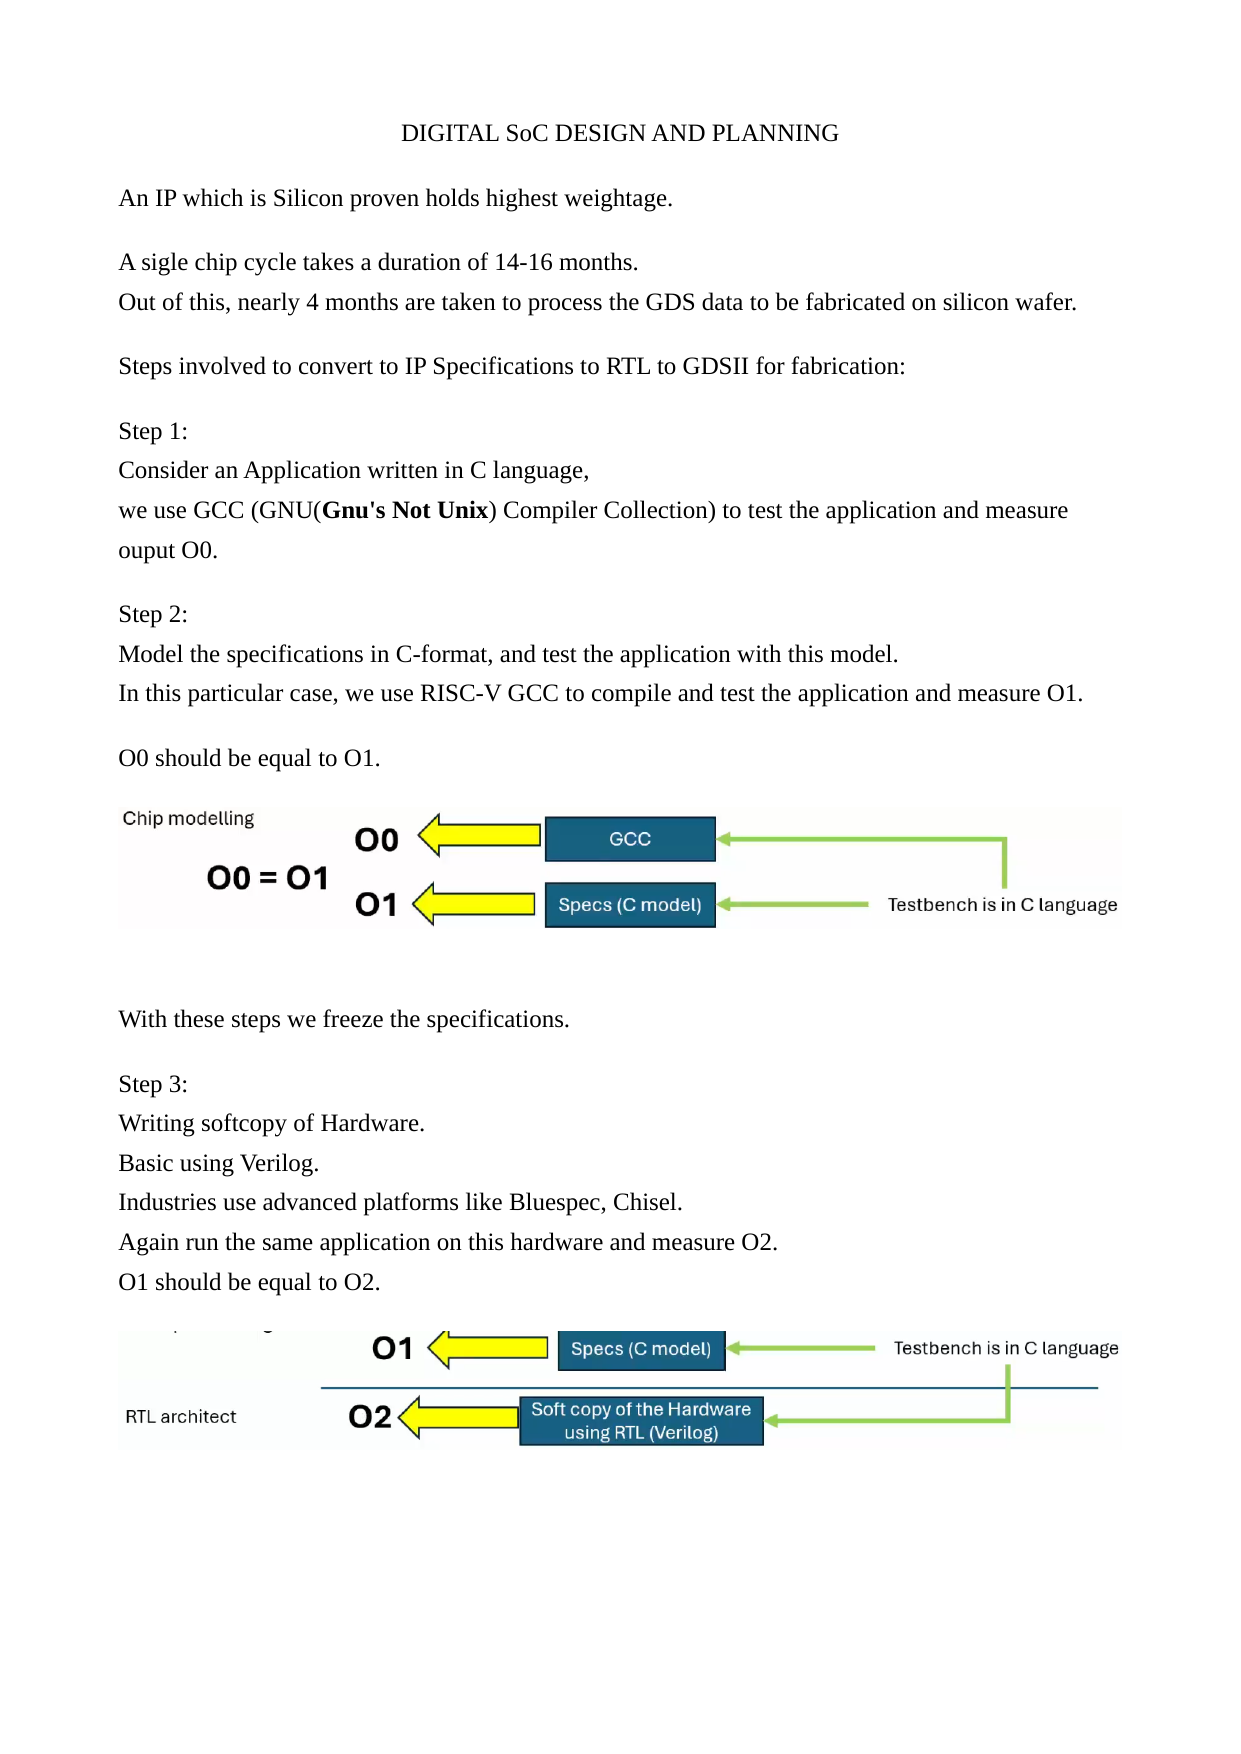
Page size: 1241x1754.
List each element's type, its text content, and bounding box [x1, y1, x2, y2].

text Steps involved to convert to IP Specifications to RTL to GDSII for fabrication: [118, 351, 1122, 380]
picture [118, 1331, 1123, 1450]
text Step 3: Writing softcopy of Hardware. Basic using Verilog. Industries use advanced platforms like Bluespec, Chisel. Again run the same application on this hardware and measure O2. O1 should be equal to O2. [118, 1069, 1122, 1295]
text Step 1: Consider an Application written in C language, we use GCC (GNU(Gnu's Not Unix) Compiler Collection) to test the application and measure ouput O0. [118, 416, 1122, 563]
text DIGITAL SoC DESIGN AND PLANNING [118, 118, 1122, 147]
text With these steps we freeze the specifications. [118, 1004, 1122, 1033]
picture [118, 807, 1123, 929]
text A sigle chip cycle takes a duration of 14-16 months. Out of this, nearly 4 months are taken to process the GDS data to be fabricated on silicon wafer. [118, 247, 1122, 316]
text An IP which is Silicon proven holds highest weightage. [118, 183, 1122, 211]
text O0 should be equal to O1. [118, 743, 1122, 772]
text Step 2: Model the specifications in C-format, and test the application with this model. In this particular case, we use RISC-V GCC to compile and test the application and measure O1. [118, 599, 1122, 707]
